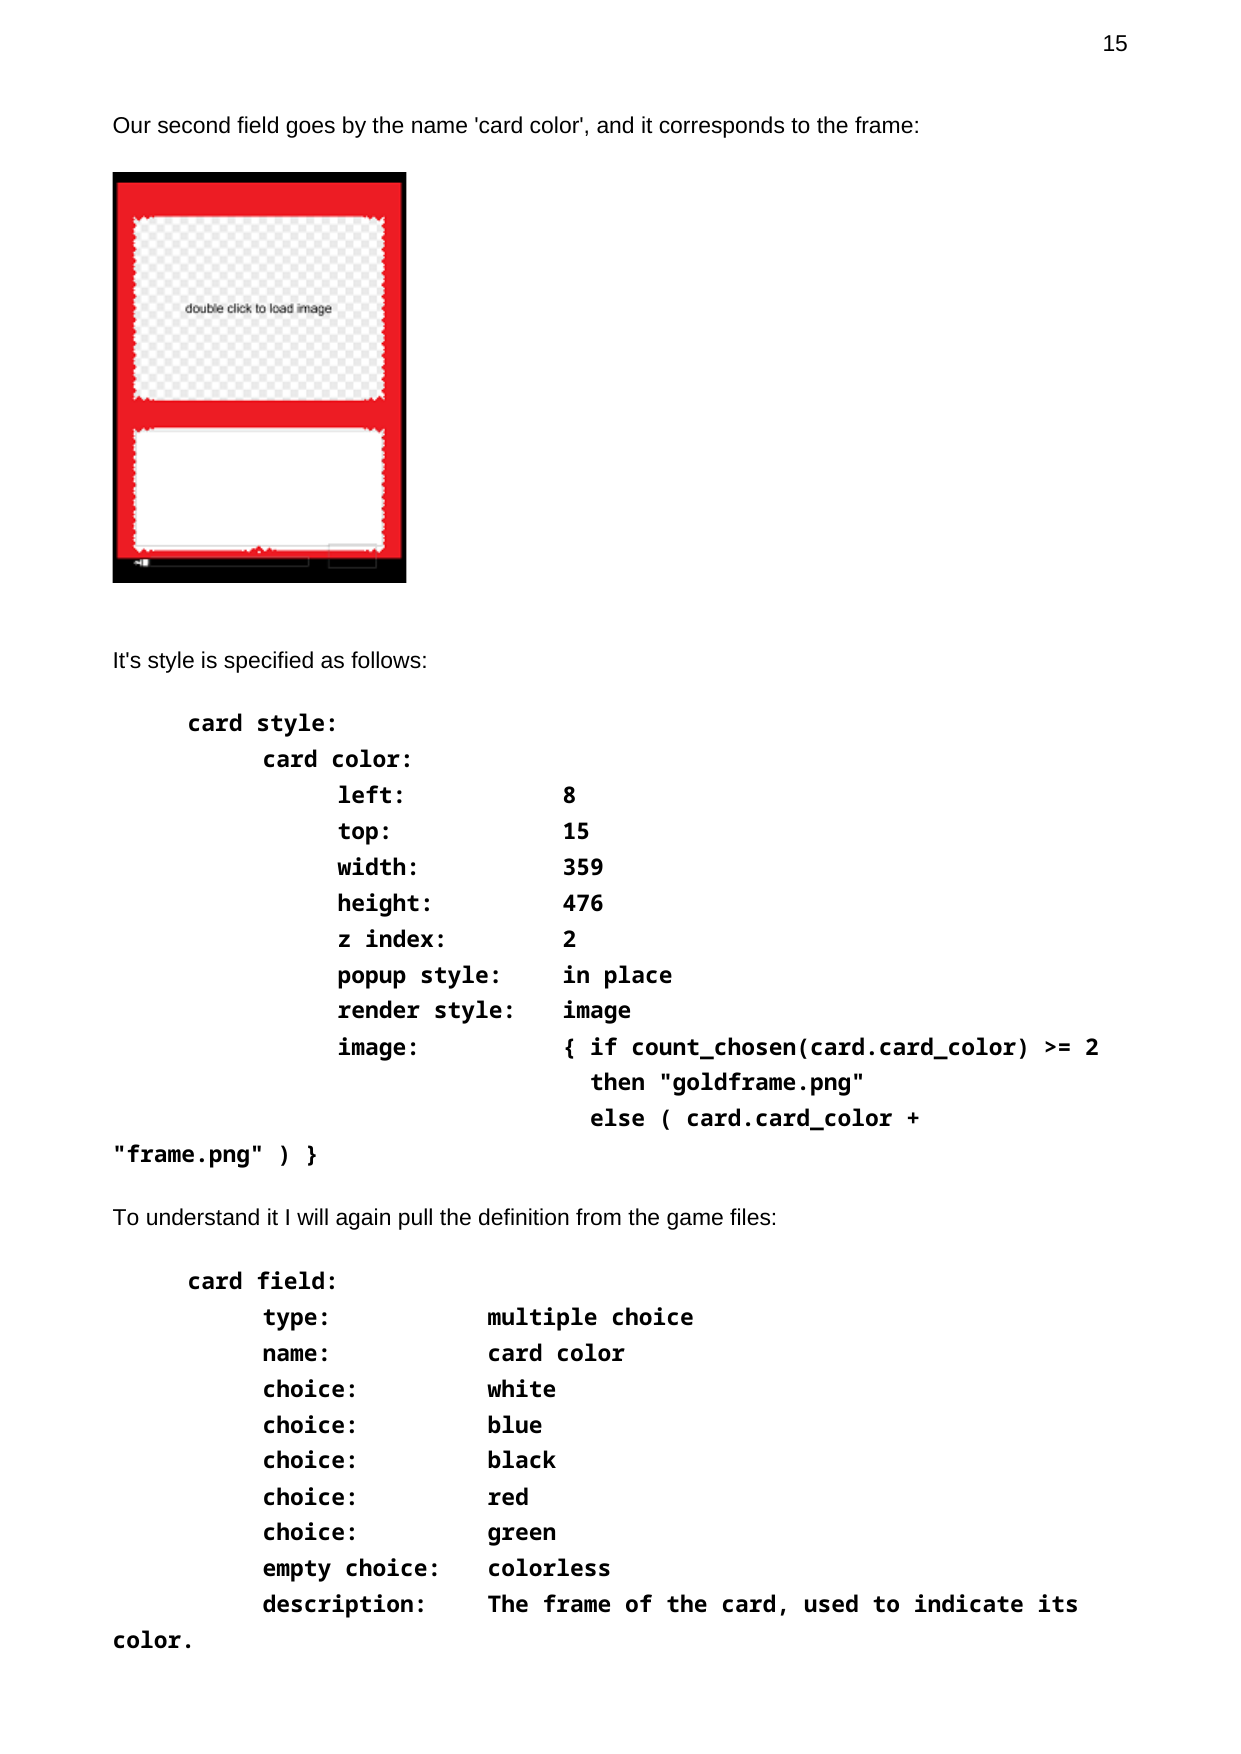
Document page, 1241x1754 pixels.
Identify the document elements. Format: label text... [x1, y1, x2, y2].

text card style: [112, 707, 1128, 738]
text choice: blue [112, 1408, 1128, 1440]
text empty choice: colorless [112, 1552, 1128, 1583]
text card field: [112, 1265, 1128, 1296]
text choice: white [112, 1373, 1128, 1404]
picture [112, 172, 407, 583]
text popup style: in place [112, 958, 1128, 990]
text render style: image [112, 994, 1128, 1026]
text height: 476 [112, 887, 1128, 918]
text card color: [112, 743, 1128, 774]
text choice: black [112, 1444, 1128, 1476]
text description: The frame of the card, used to indicate its color. [112, 1588, 1128, 1655]
text z index: 2 [112, 923, 1128, 954]
text To understand it I will again pull the definition from the game files: [112, 1204, 1128, 1231]
text It's style is specified as follows: [112, 647, 1128, 673]
text choice: red [112, 1480, 1128, 1512]
text width: 359 [112, 851, 1128, 882]
text type: multiple choice [112, 1301, 1128, 1332]
text else ( card.card_color + "frame.png" ) } [112, 1102, 1128, 1169]
text name: card color [112, 1337, 1128, 1368]
text left: 8 [112, 779, 1128, 810]
text top: 15 [112, 815, 1128, 846]
text choice: green [112, 1516, 1128, 1548]
text then "goldframe.png" [112, 1066, 1128, 1098]
text image: { if count_chosen(card.card_color) >= 2 [112, 1030, 1128, 1062]
text Our second field goes by the name 'card color', and it corresponds to the frame: [112, 112, 1128, 139]
